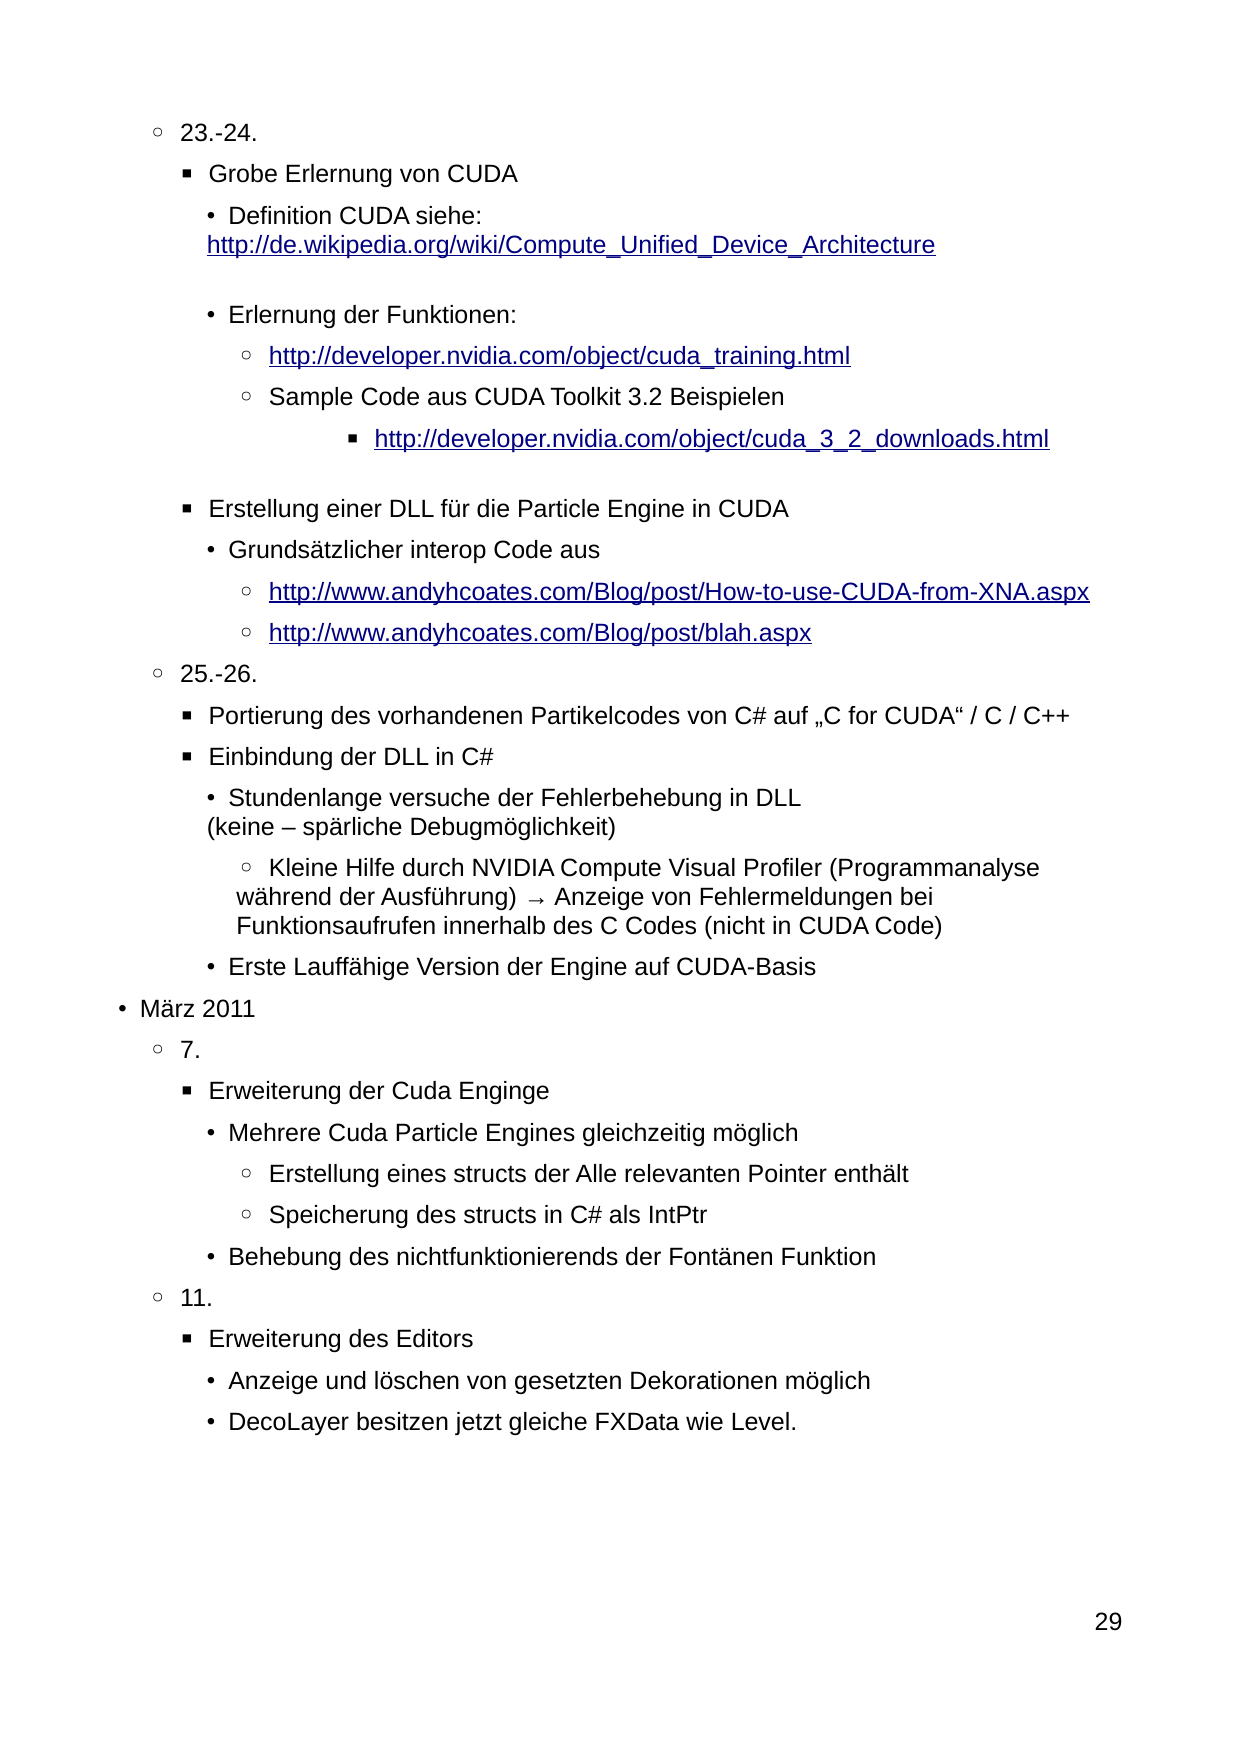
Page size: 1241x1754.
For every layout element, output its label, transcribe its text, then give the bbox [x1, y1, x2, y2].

list Erweiterung der Cuda Enginge [177, 1076, 1122, 1105]
list Portierung des vorhandenen Partikelcodes von C# auf „C for CUDA“ / C / C++ [177, 701, 1122, 729]
list Definition CUDA siehe: http://de.wikipedia.org/wiki/Compute_Unified_Device_Architecture [207, 201, 1122, 287]
list 7. [148, 1035, 1122, 1064]
list März 2011 [118, 994, 1122, 1022]
list http://developer.nvidia.com/object/cuda_3_2_downloads.html [343, 424, 1122, 481]
list Erweiterung des Editors [177, 1324, 1122, 1353]
list Speicherung des structs in C# als IntPtr [236, 1200, 1122, 1229]
list Erstellung einer DLL für die Particle Engine in CUDA [177, 494, 1122, 523]
list Mehrere Cuda Particle Engines gleichzeitig möglich [207, 1118, 1122, 1147]
list Grundsätzlicher interop Code aus [207, 535, 1122, 564]
list 11. [148, 1283, 1122, 1312]
list Sample Code aus CUDA Toolkit 3.2 Beispielen [236, 382, 1122, 411]
list DecoLayer besitzen jetzt gleiche FXData wie Level. [207, 1407, 1122, 1436]
list Anzeige und löschen von gesetzten Dekorationen möglich [207, 1366, 1122, 1395]
list http://developer.nvidia.com/object/cuda_training.html [236, 341, 1122, 370]
list http://www.andyhcoates.com/Blog/post/How-to-use-CUDA-from-XNA.aspx [236, 577, 1122, 605]
list Stundenlange versuche der Fehlerbehebung in DLL (keine – spärliche Debugmöglichkeit) [207, 783, 1122, 841]
list http://www.andyhcoates.com/Blog/post/blah.aspx [236, 618, 1122, 647]
list Kleine Hilfe durch NVIDIA Compute Visual Profiler (Programmanalyse während der Ausführung) → Anzeige von Fehlermeldungen bei Funktionsaufrufen innerhalb des C Codes (nicht in CUDA Code) [236, 853, 1122, 940]
list 23.-24. [148, 118, 1122, 147]
list Erstellung eines structs der Alle relevanten Pointer enthält [236, 1159, 1122, 1188]
list Erste Lauffähige Version der Engine auf CUDA-Basis [207, 952, 1122, 981]
list 25.-26. [148, 659, 1122, 688]
list Erlernung der Funktionen: [207, 300, 1122, 328]
list Behebung des nichtfunktionierends der Fontänen Funktion [207, 1242, 1122, 1271]
list Einbindung der DLL in C# [177, 742, 1122, 771]
list Grobe Erlernung von CUDA [177, 159, 1122, 188]
